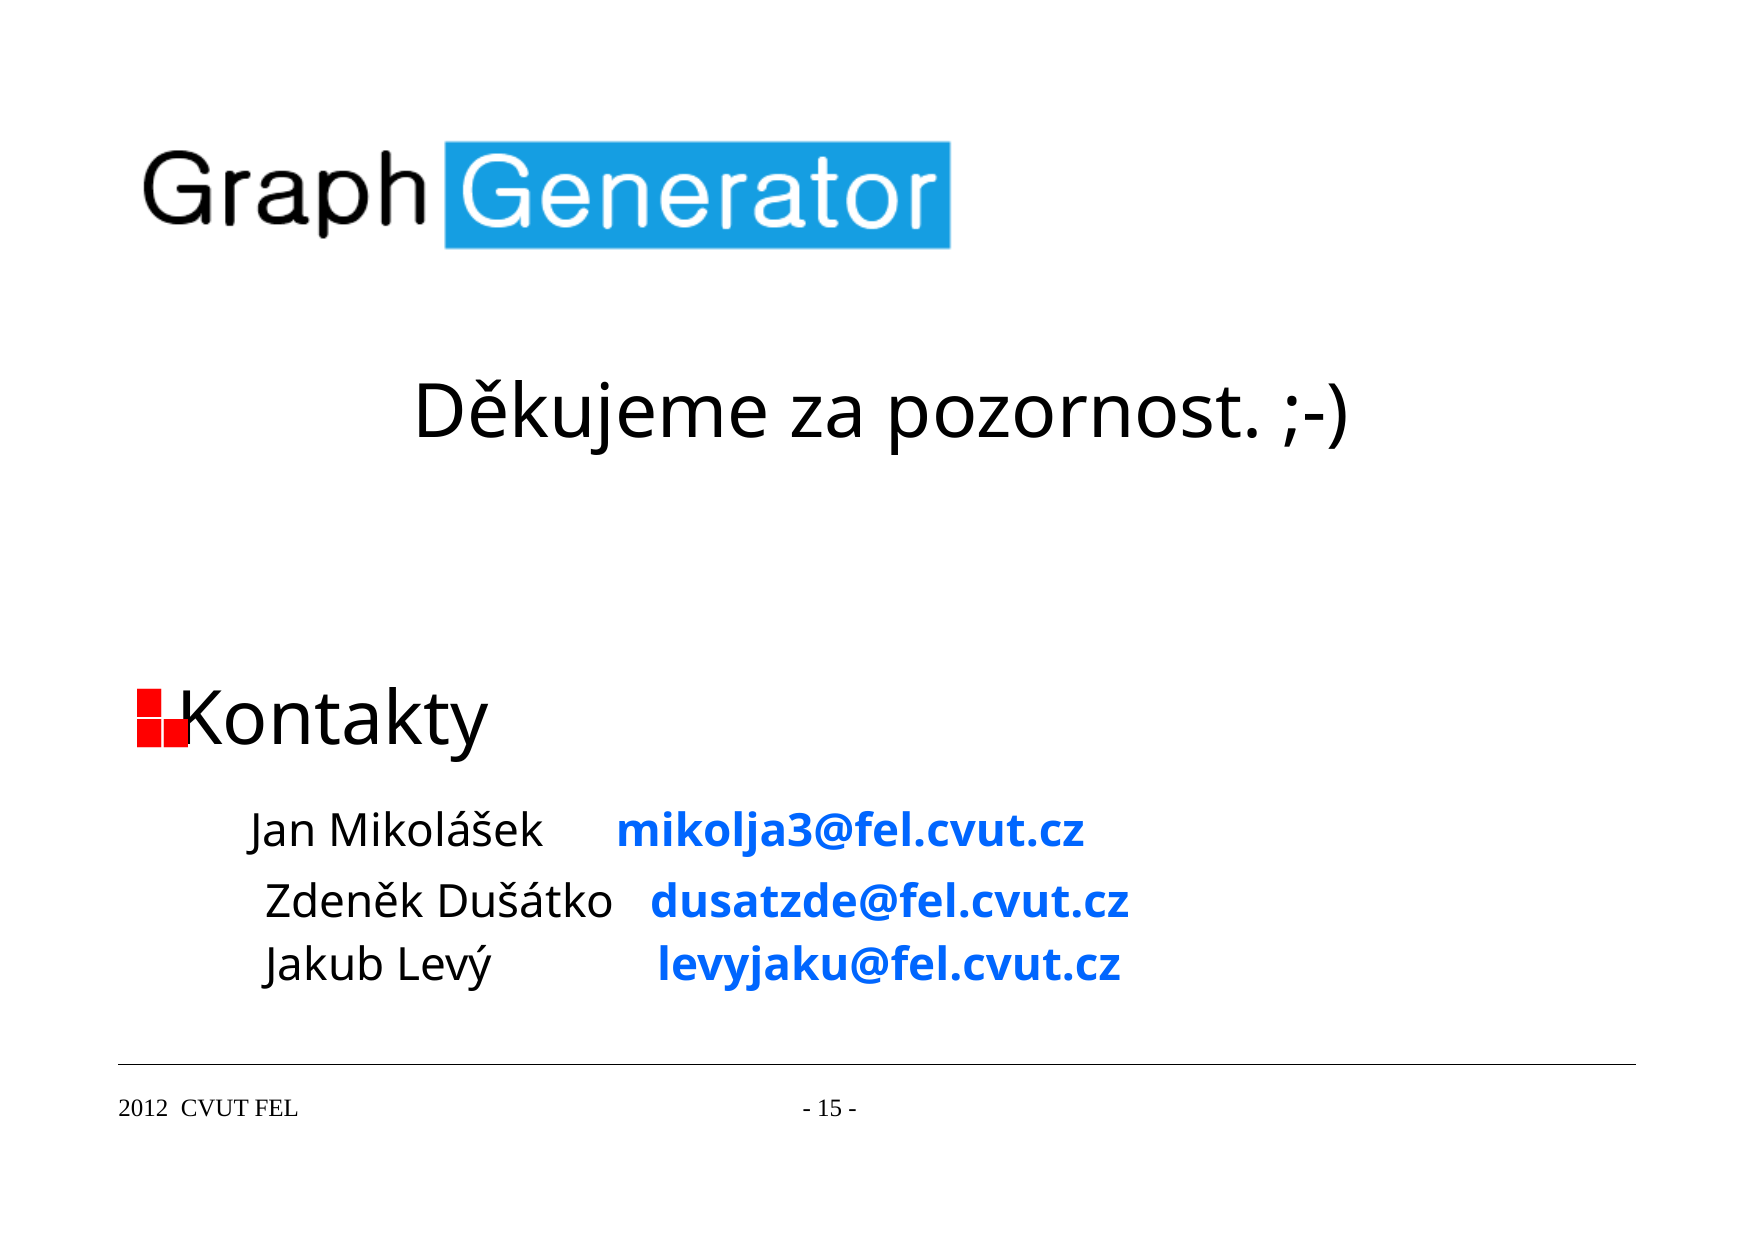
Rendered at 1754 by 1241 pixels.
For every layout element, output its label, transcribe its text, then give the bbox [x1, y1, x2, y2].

text Děkujeme za pozornost. ;-) [118, 358, 1636, 460]
text Kontakty [118, 664, 1636, 766]
picture [138, 135, 967, 256]
text Zdeněk Dušátko dusatzde@fel.cvut.cz [118, 868, 1636, 931]
text Jakub Levý levyjaku@fel.cvut.cz [118, 931, 1636, 993]
text Jan Mikolášek mikolja3@fel.cvut.cz [118, 766, 1636, 868]
picture [136, 688, 189, 748]
